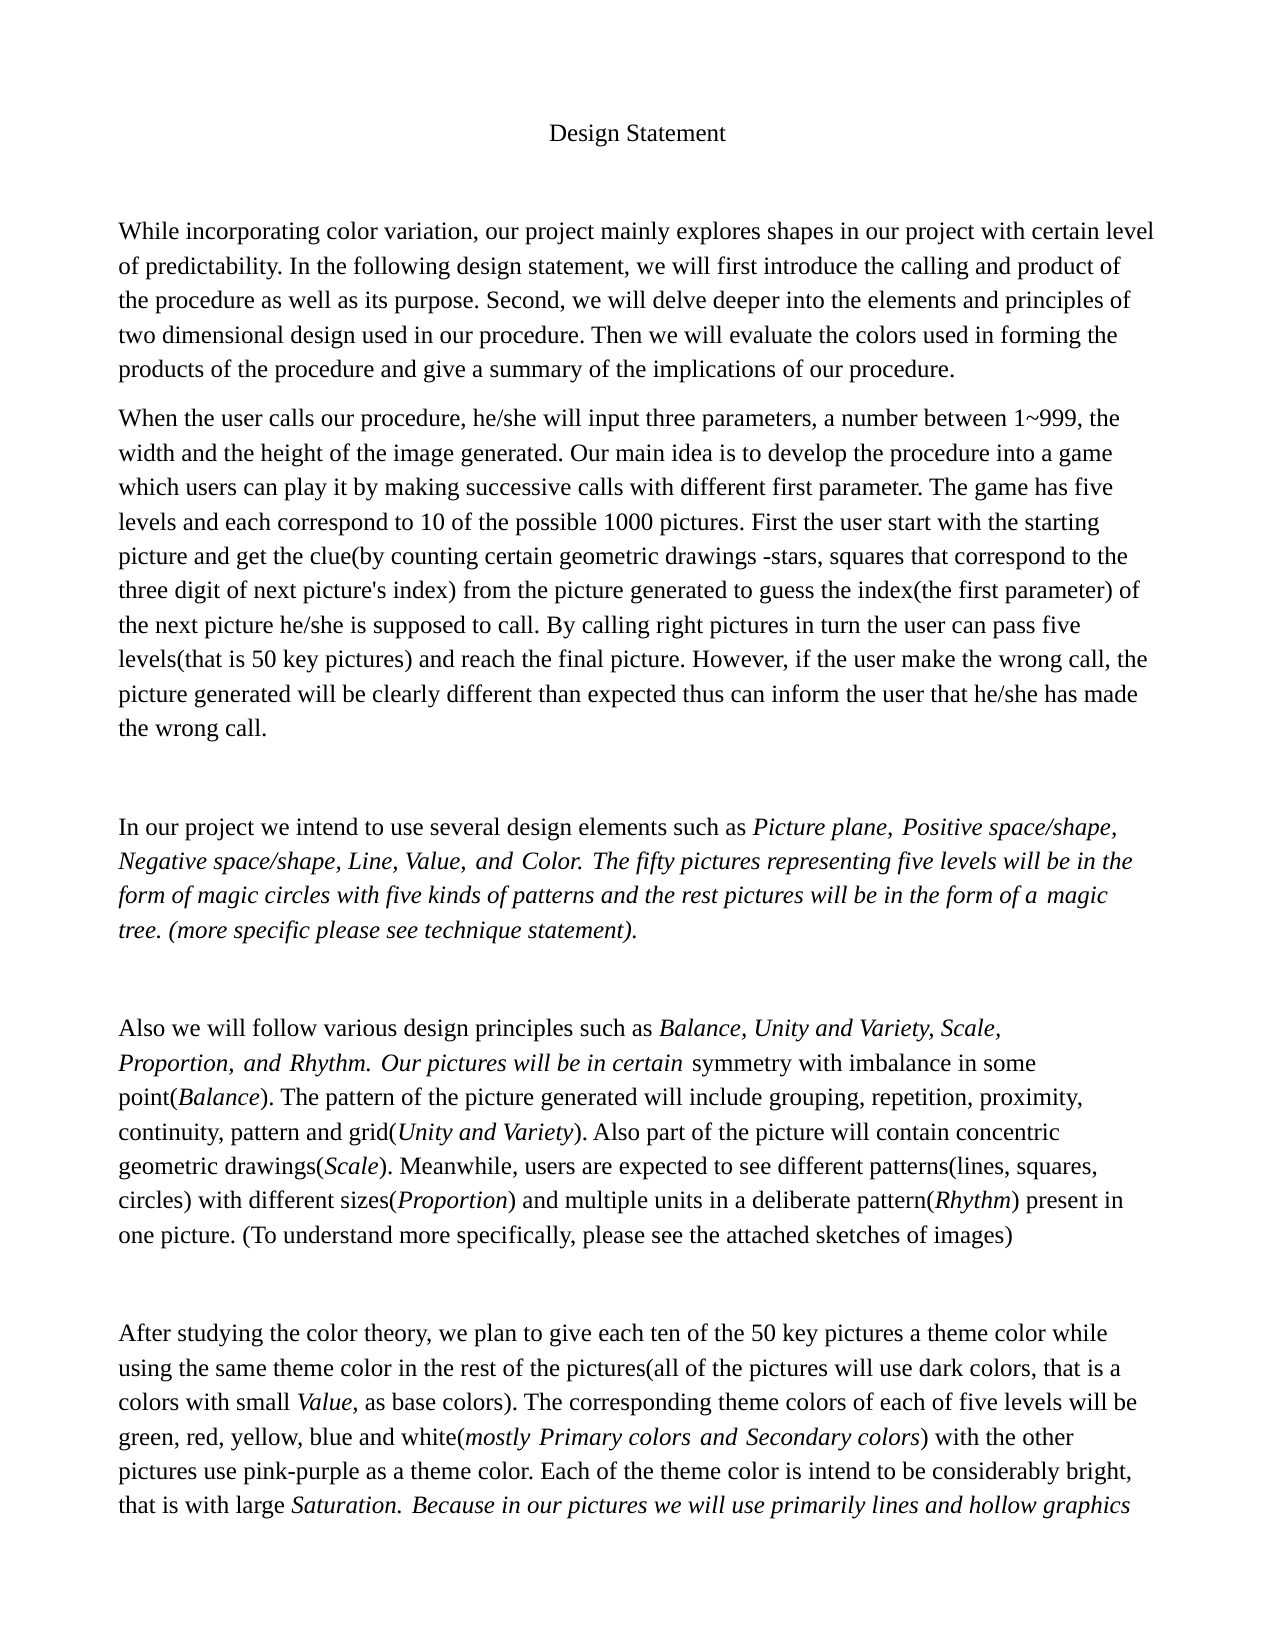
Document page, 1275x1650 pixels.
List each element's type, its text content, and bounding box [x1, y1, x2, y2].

text When the user calls our procedure, he/she will input three parameters, a number between 1~999, the width and the height of the image generated. Our main idea is to develop the procedure into a game which users can play it by making successive calls with different first parameter. The game has five levels and each correspond to 10 of the possible 1000 pictures. First the user start with the starting picture and get the clue(by counting certain geometric drawings -stars, squares that correspond to the three digit of next picture's index) from the picture generated to guess the index(the first parameter) of the next picture he/she is supposed to call. By calling right pictures in turn the user can pass five levels(that is 50 key pictures) and reach the final picture. However, if the user make the wrong call, the picture generated will be clearly different than expected thus can inform the user that he/she has made the wrong call. [118, 403, 1157, 742]
text After studying the color theory, we plan to give each ten of the 50 key pictures a theme color while using the same theme color in the rest of the pictures(all of the pictures will use dark colors, that is a colors with small Value, as base colors). The corresponding theme colors of each of five levels will be green, red, yellow, blue and white(mostly Primary colors and Secondary colors) with the other pictures use pink-purple as a theme color. Each of the theme color is intend to be considerably bright, that is with large Saturation. Because in our pictures we will use primarily lines and hollow graphics [118, 1318, 1157, 1519]
text While incorporating color variation, our project mainly explores shapes in our project with certain level of predictability. In the following design statement, we will first introduce the calling and product of the procedure as well as its purpose. Second, we will delve deeper into the elements and principles of two dimensional design used in our procedure. Then we will evaluate the colors used in forming the products of the procedure and give a summary of the implications of our procedure. [118, 216, 1157, 383]
text In our project we intend to use several design elements such as Picture plane, Positive space/shape, Negative space/shape, Line, Value, and Color. The fifty pictures representing five levels will be in the form of magic circles with five kinds of patterns and the rest pictures will be in the form of a magic tree. (more specific please see technique statement). [118, 812, 1157, 944]
text Design Statement [118, 118, 1157, 147]
text Also we will follow various design principles such as Balance, Unity and Variety, Scale, Proportion, and Rhythm. Our pictures will be in certain symmetry with imbalance in some point(Balance). The pattern of the picture generated will include grouping, repetition, proximity, continuity, pattern and grid(Unity and Variety). Also part of the picture will contain concentric geometric drawings(Scale). Meanwhile, users are expected to see different patterns(lines, squares, circles) with different sizes(Proportion) and multiple units in a deliberate pattern(Rhythm) present in one picture. (To understand more specifically, please see the attached sketches of images) [118, 1013, 1157, 1249]
